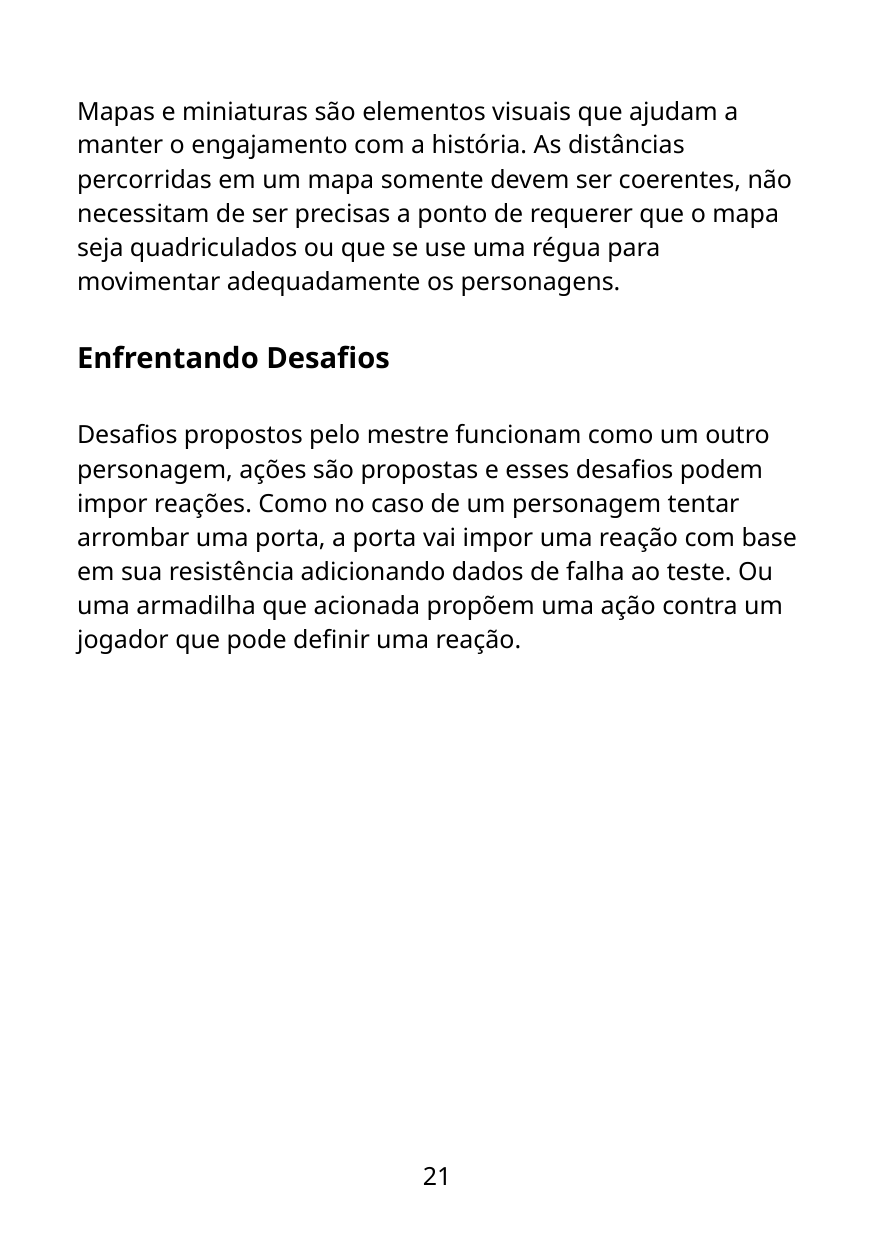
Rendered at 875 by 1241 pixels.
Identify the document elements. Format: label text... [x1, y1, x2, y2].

text Mapas e miniaturas são elementos visuais que ajudam a manter o engajamento com a história. As distâncias percorridas em um mapa somente devem ser coerentes, não necessitam de ser precisas a ponto de requerer que o mapa seja quadriculados ou que se use uma régua para movimentar adequadamente os personagens. [77, 93, 797, 297]
subtitle Enfrentando Desafios [77, 337, 797, 377]
text Desafios propostos pelo mestre funcionam como um outro personagem, ações são propostas e esses desafios podem impor reações. Como no caso de um personagem tentar arrombar uma porta, a porta vai impor uma reação com base em sua resistência adicionando dados de falha ao teste. Ou uma armadilha que acionada propõem uma ação contra um jogador que pode definir uma reação. [77, 417, 797, 656]
